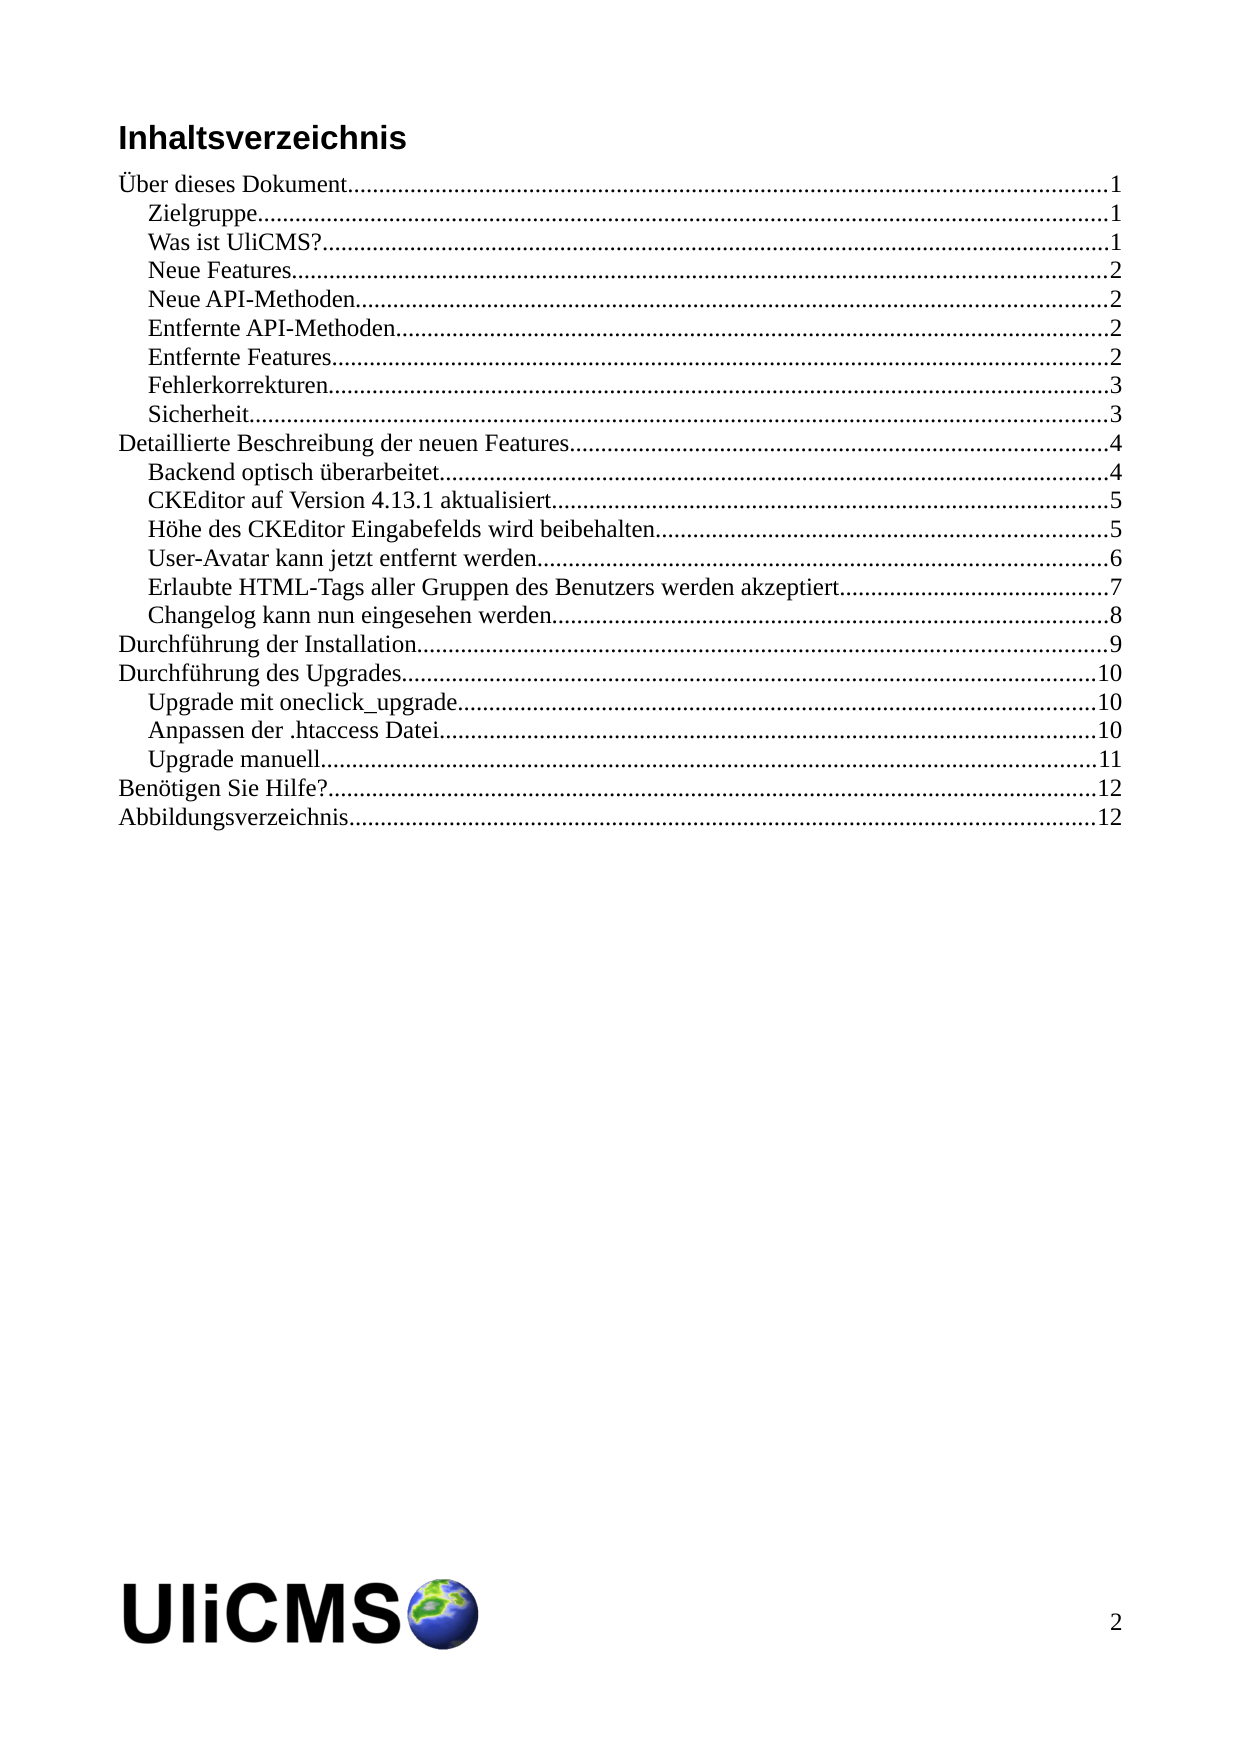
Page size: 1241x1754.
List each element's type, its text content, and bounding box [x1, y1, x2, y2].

text Changelog kann nun eingesehen werden 8 [148, 600, 1122, 629]
text Neue API-Methoden 2 [148, 284, 1122, 313]
text Abbildungsverzeichnis 12 [118, 802, 1122, 830]
text Was ist UliCMS? 1 [148, 227, 1122, 255]
text Sicherheit 3 [148, 399, 1122, 428]
text CKEditor auf Version 4.13.1 aktualisiert 5 [148, 485, 1122, 514]
text Backend optisch überarbeitet 4 [148, 457, 1122, 485]
text Entfernte Features 2 [148, 342, 1122, 370]
text Upgrade manuell 11 [148, 744, 1122, 773]
text Erlaubte HTML-Tags aller Gruppen des Benutzers werden akzeptiert 7 [148, 572, 1122, 600]
text Zielgruppe 1 [148, 198, 1122, 227]
text Benötigen Sie Hilfe? 12 [118, 773, 1122, 802]
text Über dieses Dokument 1 [118, 169, 1122, 198]
text Durchführung der Installation 9 [118, 629, 1122, 658]
subtitle Inhaltsverzeichnis [118, 118, 1122, 157]
text Durchführung des Upgrades 10 [118, 658, 1122, 687]
text Fehlerkorrekturen 3 [148, 370, 1122, 399]
text Anpassen der .htaccess Datei 10 [148, 715, 1122, 744]
text Entfernte API-Methoden 2 [148, 313, 1122, 342]
text Höhe des CKEditor Eingabefelds wird beibehalten 5 [148, 514, 1122, 543]
text Neue Features 2 [148, 255, 1122, 284]
text Detaillierte Beschreibung der neuen Features 4 [118, 428, 1122, 457]
text User-Avatar kann jetzt entfernt werden 6 [148, 543, 1122, 572]
text Upgrade mit oneclick_upgrade 10 [148, 687, 1122, 715]
picture [118, 1578, 479, 1652]
